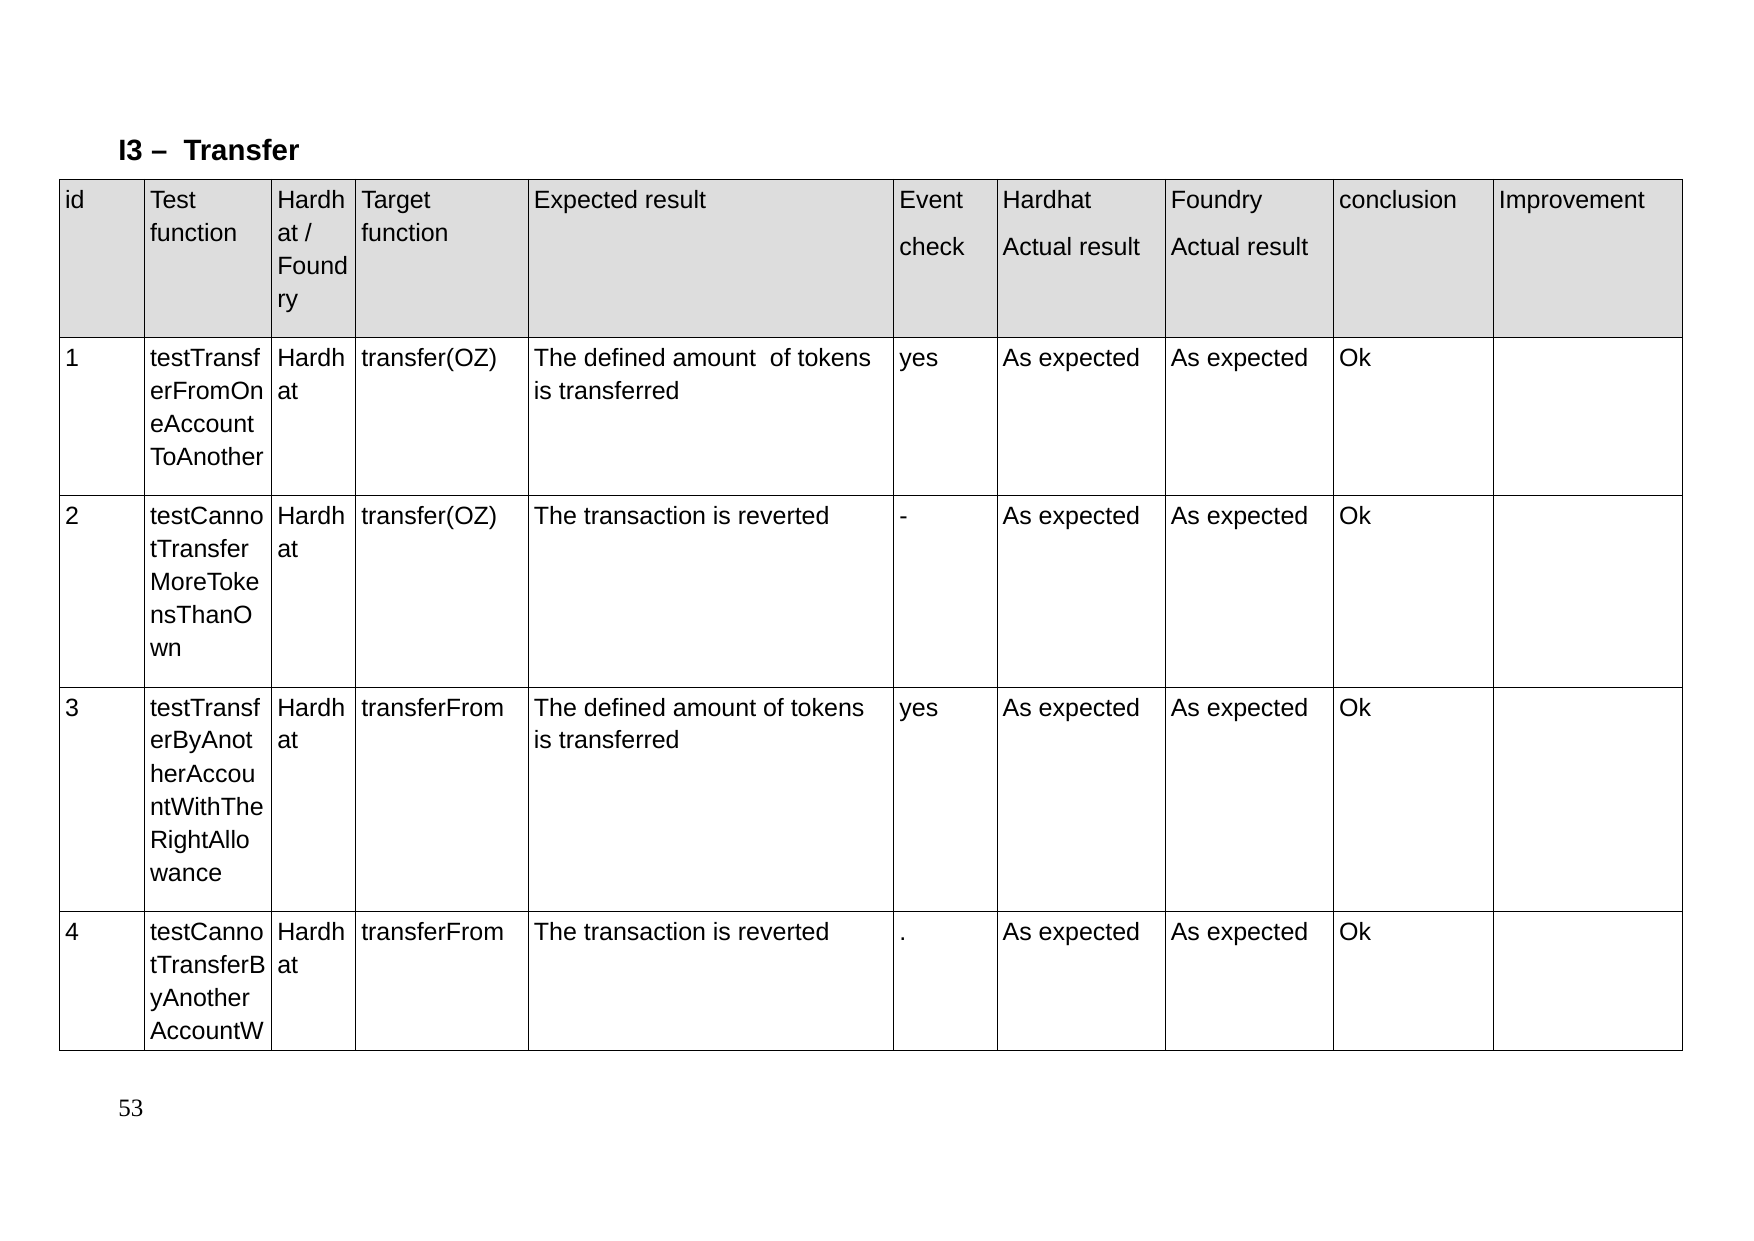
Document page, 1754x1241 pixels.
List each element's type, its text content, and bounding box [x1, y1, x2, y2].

table_cell transferFrom [356, 688, 528, 911]
table_cell The transaction is reverted [529, 912, 893, 1050]
table_header Event check [894, 180, 997, 337]
table_cell [1494, 688, 1682, 911]
table_header conclusion [1334, 180, 1493, 337]
table_cell 3 [60, 688, 144, 911]
table_cell [1494, 912, 1682, 1050]
table_cell Hardhat [272, 496, 355, 687]
table_header Foundry Actual result [1166, 180, 1333, 337]
table_cell yes [894, 338, 997, 495]
table_cell transferFrom [356, 912, 528, 1050]
table_cell As expected [998, 496, 1165, 687]
table_cell As expected [998, 912, 1165, 1050]
table_cell Ok [1334, 688, 1493, 911]
table_cell [1494, 496, 1682, 687]
table_cell - [894, 496, 997, 687]
table_header Improvement [1494, 180, 1682, 337]
table_cell testCannotTransferMoreTokensThanOwn [145, 496, 271, 687]
table_cell Hardhat [272, 338, 355, 495]
table_cell . [894, 912, 997, 1050]
table_cell The defined amount of tokens is transferred [529, 688, 893, 911]
table_cell [1494, 338, 1682, 495]
table_cell As expected [1166, 338, 1333, 495]
table_header Hardhat / Foundry [272, 180, 355, 337]
table_cell transfer(OZ) [356, 338, 528, 495]
table_cell transfer(OZ) [356, 496, 528, 687]
table_cell Hardhat [272, 912, 355, 1050]
table_cell testTransferFromOneAccountToAnother [145, 338, 271, 495]
table_cell 1 [60, 338, 144, 495]
table_cell 4 [60, 912, 144, 1050]
table_cell testTransferByAnotherAccountWithTheRightAllowance [145, 688, 271, 911]
table_cell Hardhat [272, 688, 355, 911]
table_cell As expected [998, 338, 1165, 495]
table_cell Ok [1334, 338, 1493, 495]
table_header id [60, 180, 144, 337]
table_cell The transaction is reverted [529, 496, 893, 687]
table_cell As expected [1166, 688, 1333, 911]
table_cell The defined amount of tokens is transferred [529, 338, 893, 495]
table_cell As expected [998, 688, 1165, 911]
subtitle I3 – Transfer [118, 133, 1636, 166]
table_cell yes [894, 688, 997, 911]
table_header Hardhat Actual result [998, 180, 1165, 337]
table_cell As expected [1166, 912, 1333, 1050]
table_cell Ok [1334, 912, 1493, 1050]
table_cell 2 [60, 496, 144, 687]
table_header Test function [145, 180, 271, 337]
table_header Expected result [529, 180, 893, 337]
table_cell testCannotTransferByAnotherAccountW [145, 912, 271, 1050]
table_cell As expected [1166, 496, 1333, 687]
table_header Target function [356, 180, 528, 337]
table_cell Ok [1334, 496, 1493, 687]
